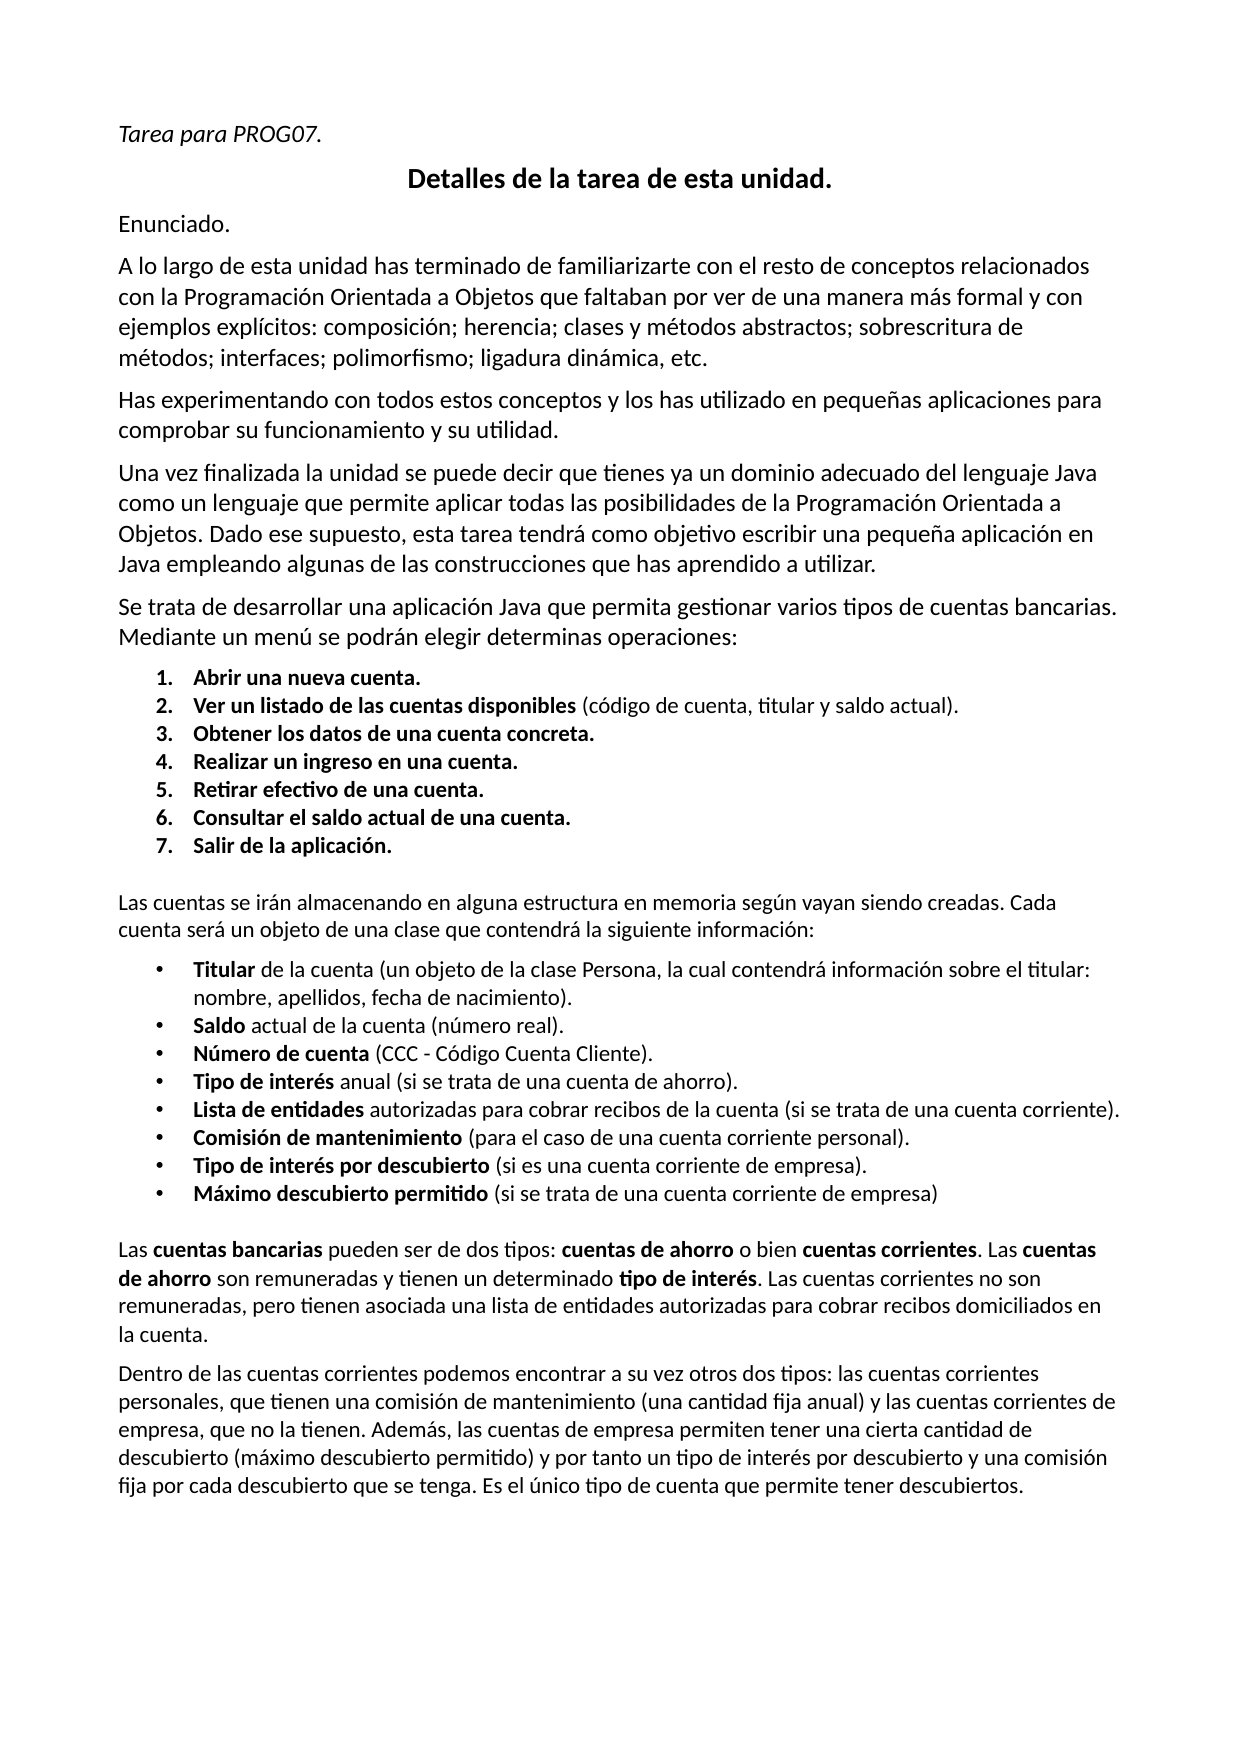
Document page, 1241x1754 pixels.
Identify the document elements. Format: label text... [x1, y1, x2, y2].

list Máximo descubierto permitido (si se trata de una cuenta corriente de empresa) [156, 1179, 1122, 1208]
list Abrir una nueva cuenta. [156, 663, 1122, 691]
list Saldo actual de la cuenta (número real). [156, 1011, 1122, 1039]
list Salir de la aplicación. [156, 832, 1122, 859]
text Se trata de desarrollar una aplicación Java que permita gestionar varios tipos de cuentas bancarias. Mediante un menú se podrán elegir determinas operaciones: [118, 591, 1122, 652]
list Realizar un ingreso en una cuenta. [156, 747, 1122, 776]
text Tarea para PROG07. [118, 118, 1122, 149]
list Número de cuenta (CCC - Código Cuenta Cliente). [156, 1039, 1122, 1067]
text Enunciado. [118, 208, 1122, 238]
list Comisión de mantenimiento (para el caso de una cuenta corriente personal). [156, 1123, 1122, 1152]
list Titular de la cuenta (un objeto de la clase Persona, la cual contendrá información sobre el titular: nombre, apellidos, fecha de nacimiento). [156, 955, 1122, 1011]
list Ver un listado de las cuentas disponibles (código de cuenta, titular y saldo actual). [156, 691, 1122, 719]
list Retirar efectivo de una cuenta. [156, 776, 1122, 803]
list Tipo de interés anual (si se trata de una cuenta de ahorro). [156, 1067, 1122, 1096]
text Detalles de la tarea de esta unidad. [118, 160, 1122, 196]
list Tipo de interés por descubierto (si es una cuenta corriente de empresa). [156, 1152, 1122, 1179]
text Las cuentas bancarias pueden ser de dos tipos: cuentas de ahorro o bien cuentas corrientes. Las cuentas de ahorro son remuneradas y tienen un determinado tipo de interés. Las cuentas corrientes no son remuneradas, pero tienen asociada una lista de entidades autorizadas para cobrar recibos domiciliados en la cuenta. [118, 1236, 1122, 1348]
list Lista de entidades autorizadas para cobrar recibos de la cuenta (si se trata de una cuenta corriente). [156, 1096, 1122, 1123]
text A lo largo de esta unidad has terminado de familiarizarte con el resto de conceptos relacionados con la Programación Orientada a Objetos que faltaban por ver de una manera más formal y con ejemplos explícitos: composición; herencia; clases y métodos abstractos; sobrescritura de métodos; interfaces; polimorfismo; ligadura dinámica, etc. [118, 250, 1122, 372]
list Consultar el saldo actual de una cuenta. [156, 803, 1122, 832]
text Una vez finalizada la unidad se puede decir que tienes ya un dominio adecuado del lenguaje Java como un lenguaje que permite aplicar todas las posibilidades de la Programación Orientada a Objetos. Dado ese supuesto, esta tarea tendrá como objetivo escribir una pequeña aplicación en Java empleando algunas de las construcciones que has aprendido a utilizar. [118, 457, 1122, 579]
text Dentro de las cuentas corrientes podemos encontrar a su vez otros dos tipos: las cuentas corrientes personales, que tienen una comisión de mantenimiento (una cantidad fija anual) y las cuentas corrientes de empresa, que no la tienen. Además, las cuentas de empresa permiten tener una cierta cantidad de descubierto (máximo descubierto permitido) y por tanto un tipo de interés por descubierto y una comisión fija por cada descubierto que se tenga. Es el único tipo de cuenta que permite tener descubiertos. [118, 1359, 1122, 1499]
text Las cuentas se irán almacenando en alguna estructura en memoria según vayan siendo creadas. Cada cuenta será un objeto de una clase que contendrá la siguiente información: [118, 888, 1122, 944]
text Has experimentando con todos estos conceptos y los has utilizado en pequeñas aplicaciones para comprobar su funcionamiento y su utilidad. [118, 384, 1122, 445]
list Obtener los datos de una cuenta concreta. [156, 719, 1122, 747]
